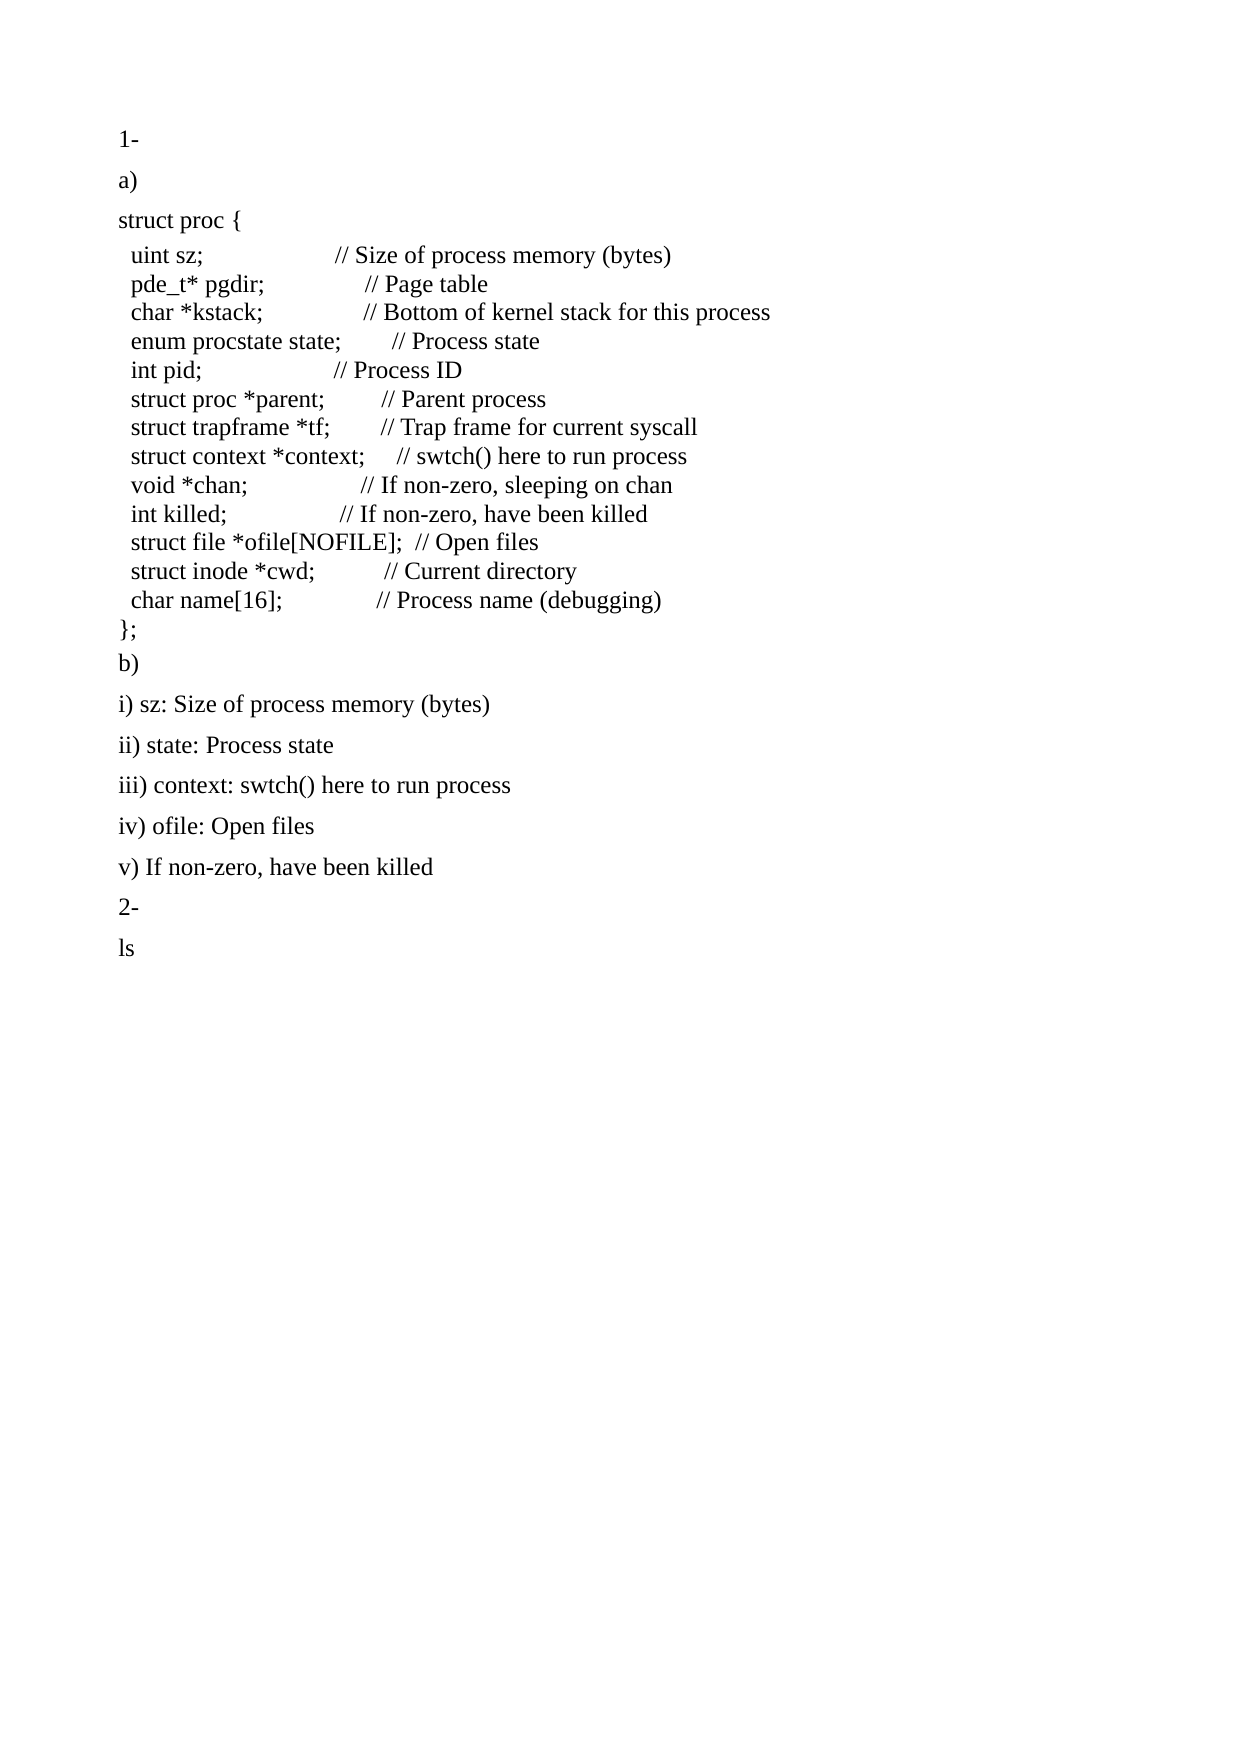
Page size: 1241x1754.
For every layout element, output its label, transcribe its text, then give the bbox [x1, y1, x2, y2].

text v) If non-zero, have been killed [118, 852, 1122, 880]
text ls [118, 933, 1122, 962]
text char name[16]; // Process name (debugging) [118, 585, 1122, 614]
text char *kstack; // Bottom of kernel stack for this process [118, 297, 1122, 326]
text ii) state: Process state [118, 730, 1122, 758]
text 1- [118, 124, 1122, 153]
text 2- [118, 892, 1122, 921]
text struct proc { [118, 205, 1122, 234]
text iv) ofile: Open files [118, 811, 1122, 840]
text struct file *ofile[NOFILE]; // Open files [118, 527, 1122, 556]
text iii) context: swtch() here to run process [118, 770, 1122, 799]
text int pid; // Process ID [118, 355, 1122, 384]
text void *chan; // If non-zero, sleeping on chan [118, 470, 1122, 499]
text struct trapframe *tf; // Trap frame for current syscall [118, 412, 1122, 441]
text i) sz: Size of process memory (bytes) [118, 689, 1122, 718]
text b) [118, 648, 1122, 677]
text uint sz; // Size of process memory (bytes) [118, 240, 1122, 269]
text a) [118, 165, 1122, 193]
text struct inode *cwd; // Current directory [118, 556, 1122, 585]
text pde_t* pgdir; // Page table [118, 269, 1122, 297]
text struct proc *parent; // Parent process [118, 384, 1122, 412]
text enum procstate state; // Process state [118, 326, 1122, 355]
text struct context *context; // swtch() here to run process [118, 441, 1122, 470]
text int killed; // If non-zero, have been killed [118, 499, 1122, 527]
text }; [118, 614, 1122, 642]
